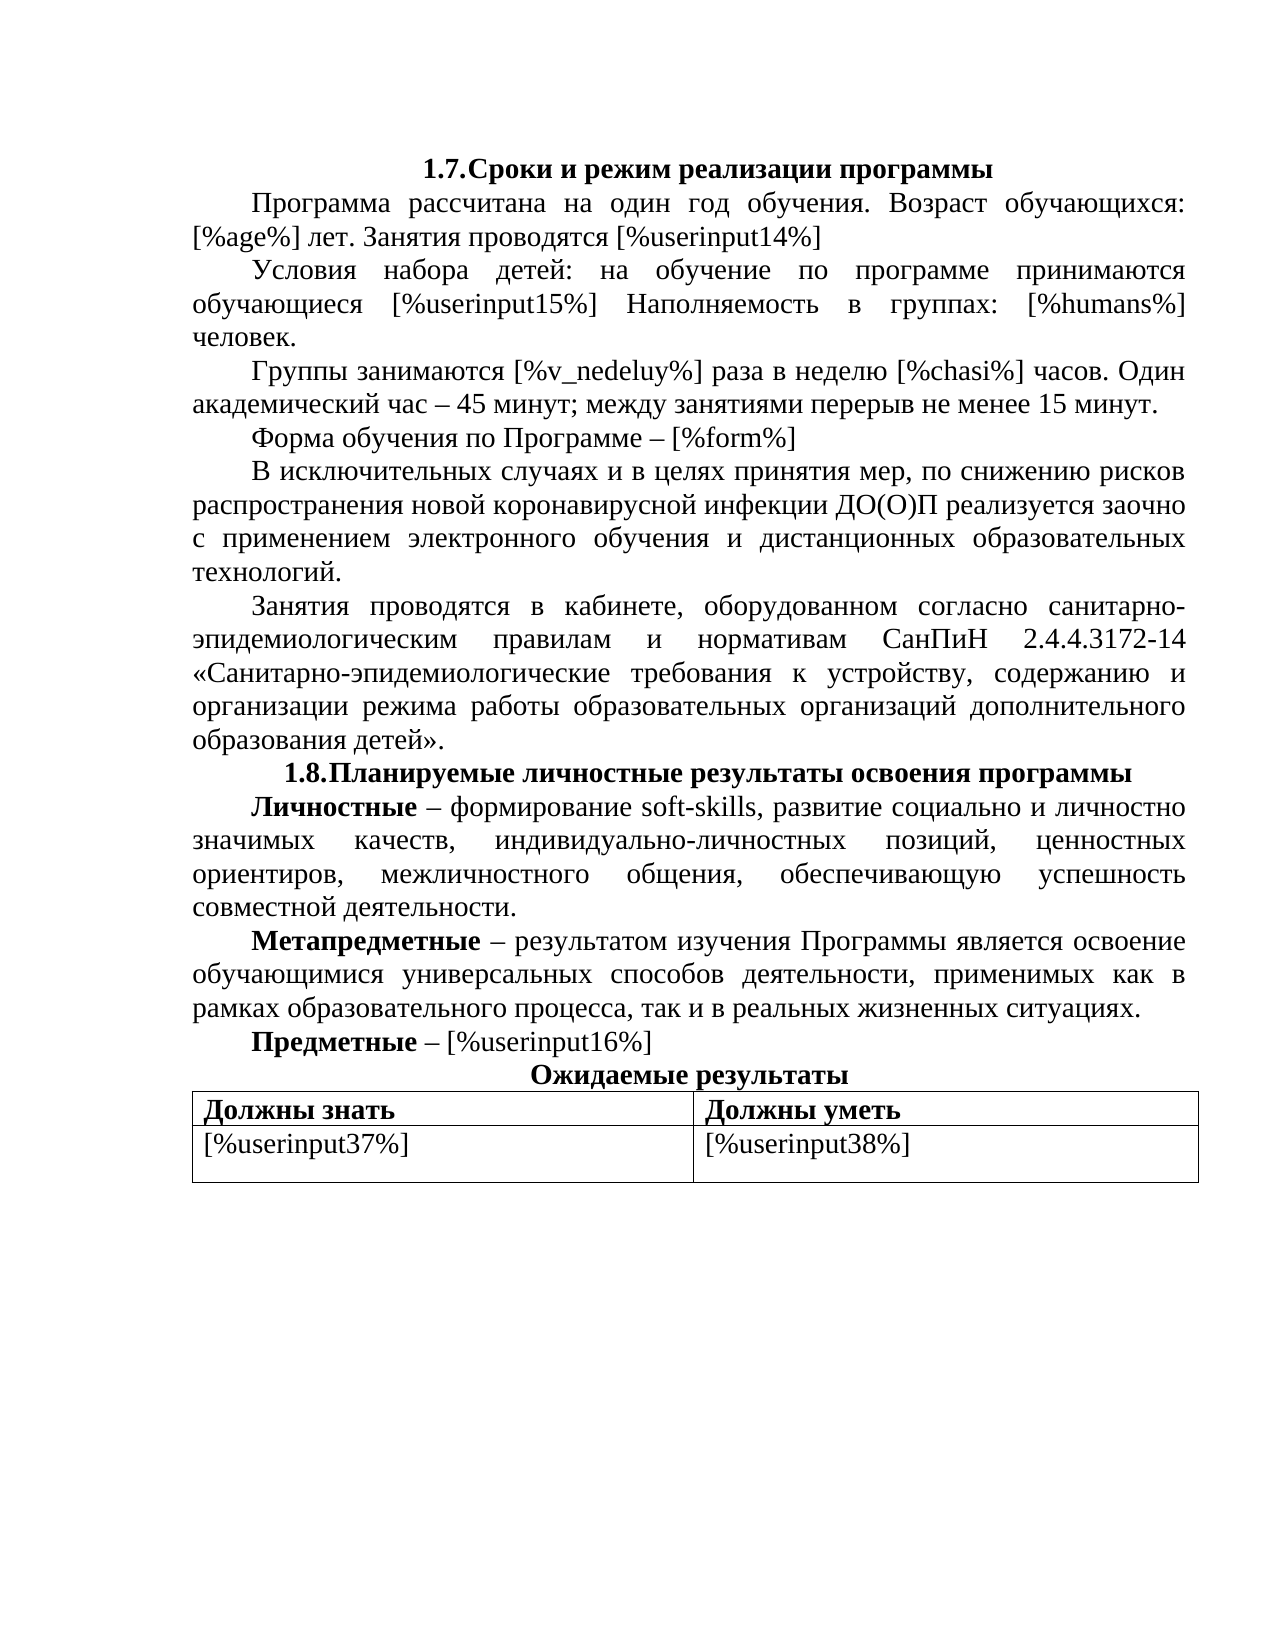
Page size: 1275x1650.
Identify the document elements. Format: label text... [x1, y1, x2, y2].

text Занятия проводятся в кабинете, оборудованном согласно санитарно-эпидемиологическим правилам и нормативам СанПиН 2.4.4.3172-14 «Санитарно-эпидемиологические требования к устройству, содержанию и организации режима работы образовательных организаций дополнительного образования детей». [192, 588, 1186, 755]
list Сроки и режим реализации программы [229, 152, 1186, 185]
table_header Должны знать [193, 1092, 693, 1125]
text Группы занимаются [%v_nedeluy%] раза в неделю [%chasi%] часов. Один академический час – 45 минут; между занятиями перерыв не менее 15 минут. [192, 353, 1186, 420]
subtitle Ожидаемые результаты [192, 1057, 1186, 1091]
table_cell [%userinput37%] [193, 1126, 693, 1182]
text Предметные – [%userinput16%] [192, 1024, 1186, 1057]
text Метапредметные – результатом изучения Программы является освоение обучающимися универсальных способов деятельности, применимых как в рамках образовательного процесса, так и в реальных жизненных ситуациях. [192, 923, 1186, 1024]
list Планируемые личностные результаты освоения программы [229, 755, 1186, 789]
text В исключительных случаях и в целях принятия мер, по снижению рисков распространения новой коронавирусной инфекции ДО(О)П реализуется заочно с применением электронного обучения и дистанционных образовательных технологий. [192, 453, 1186, 588]
text Личностные – формирование soft-skills, развитие социально и личностно значимых качеств, индивидуально-личностных позиций, ценностных ориентиров, межличностного общения, обеспечивающую успешность совместной деятельности. [192, 789, 1186, 923]
text Программа рассчитана на один год обучения. Возраст обучающихся: [%age%] лет. Занятия проводятся [%userinput14%] [192, 185, 1186, 252]
text Условия набора детей: на обучение по программе принимаются обучающиеся [%userinput15%] Наполняемость в группах: [%humans%] человек. [192, 252, 1186, 353]
table_header Должны уметь [694, 1092, 1198, 1125]
text Форма обучения по Программе – [%form%] [192, 420, 1186, 453]
table_cell [%userinput38%] [694, 1126, 1198, 1182]
